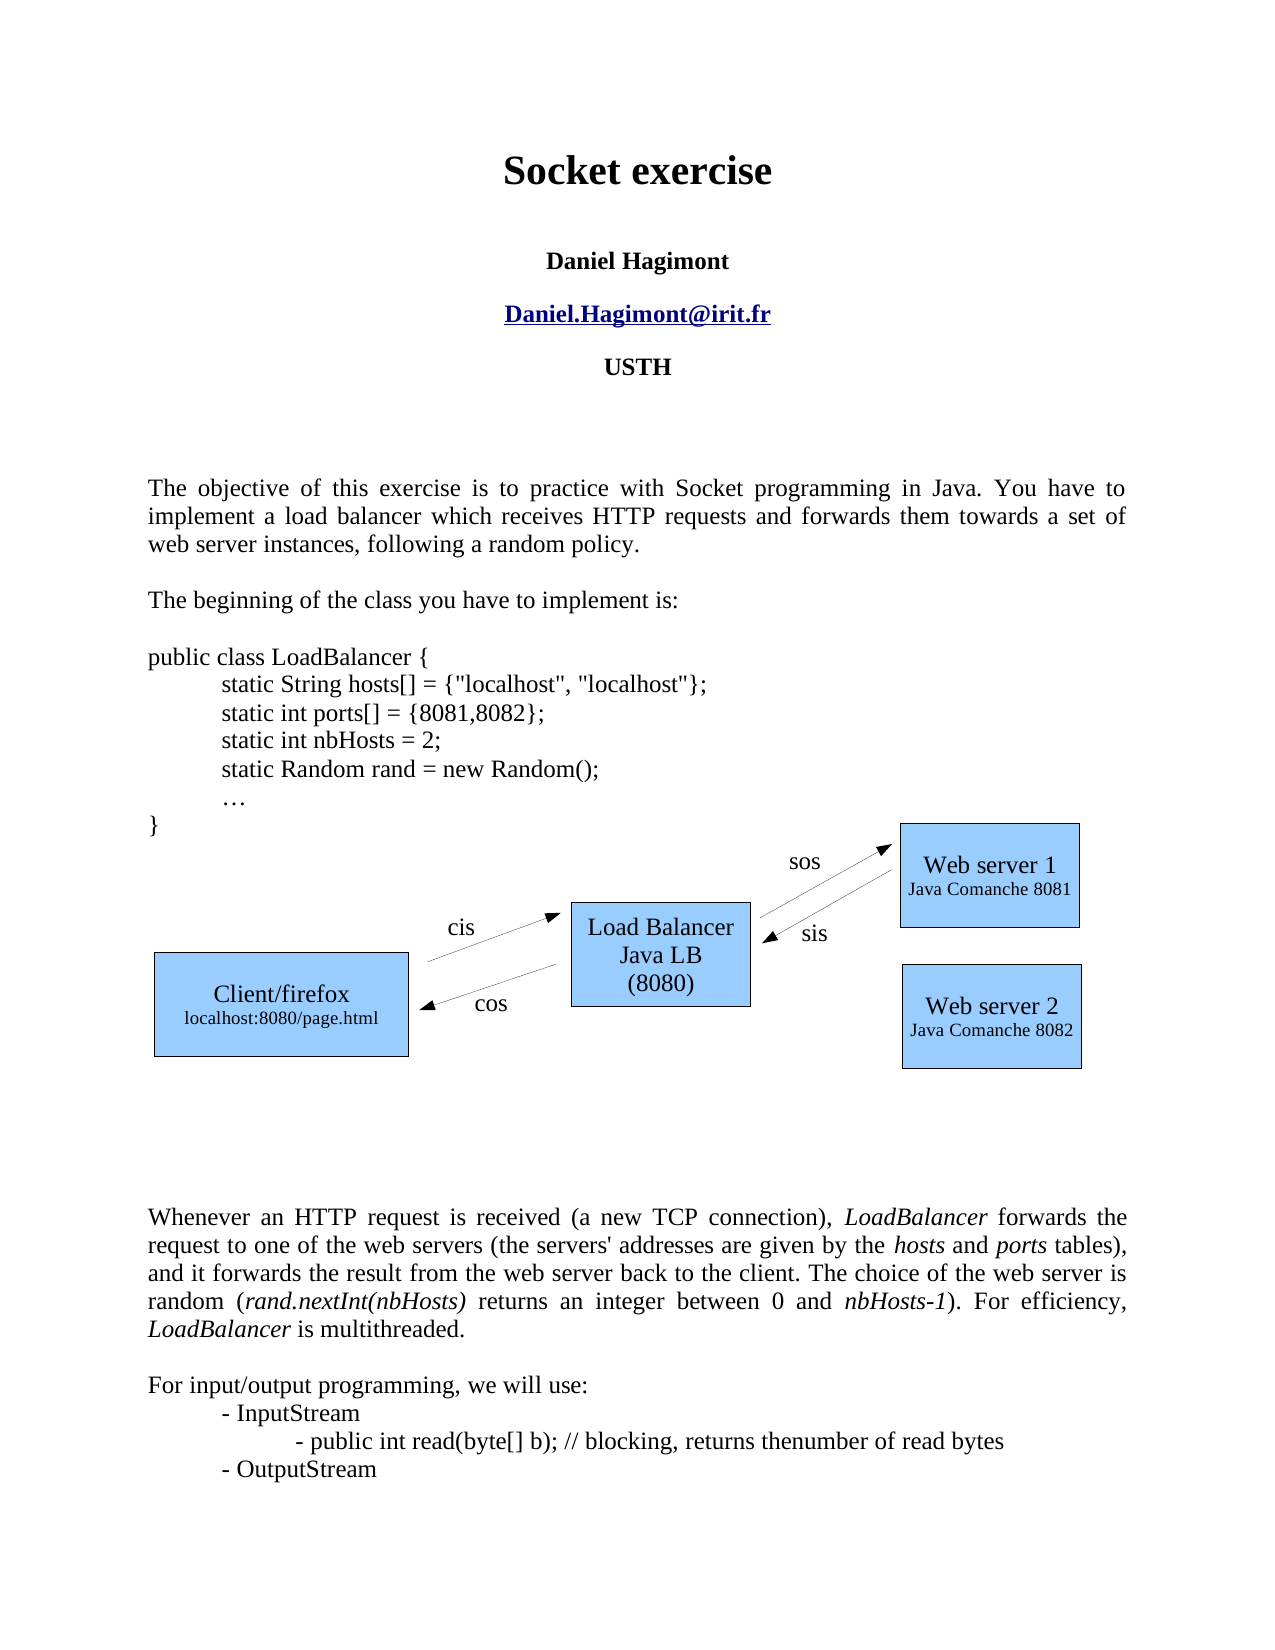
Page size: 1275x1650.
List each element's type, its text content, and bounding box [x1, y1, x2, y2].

text - InputStream [148, 1399, 1127, 1427]
text public class LoadBalancer { [148, 642, 1127, 670]
text static int nbHosts = 2; [148, 726, 1127, 754]
text The objective of this exercise is to practice with Socket programming in Java. You have to implement a load balancer which receives HTTP requests and forwards them towards a set of web server instances, following a random policy. [148, 474, 1127, 558]
text } [148, 811, 1127, 838]
text static Random rand = new Random(); [148, 754, 1127, 782]
text … [148, 782, 1127, 811]
text For input/output programming, we will use: [148, 1371, 1127, 1399]
subtitle Daniel.Hagimont@irit.fr [148, 300, 1127, 328]
text - OutputStream [148, 1455, 1127, 1483]
text Whenever an HTTP request is received (a new TCP connection), LoadBalancer forwards the request to one of the web servers (the servers' addresses are given by the hosts and ports tables), and it forwards the result from the web server back to the client. The choice of the web server is random (rand.nextInt(nbHosts) returns an integer between 0 and nbHosts-1). For efficiency, LoadBalancer is multithreaded. [148, 1203, 1127, 1343]
text The beginning of the class you have to implement is: [148, 586, 1127, 614]
text - public int read(byte[] b); // blocking, returns thenumber of read bytes [148, 1427, 1127, 1455]
text static int ports[] = {8081,8082}; [148, 698, 1127, 726]
subtitle Daniel Hagimont [148, 247, 1127, 275]
subtitle USTH [148, 353, 1127, 381]
text Socket exercise [148, 148, 1127, 194]
text static String hosts[] = {"localhost", "localhost"}; [148, 670, 1127, 698]
